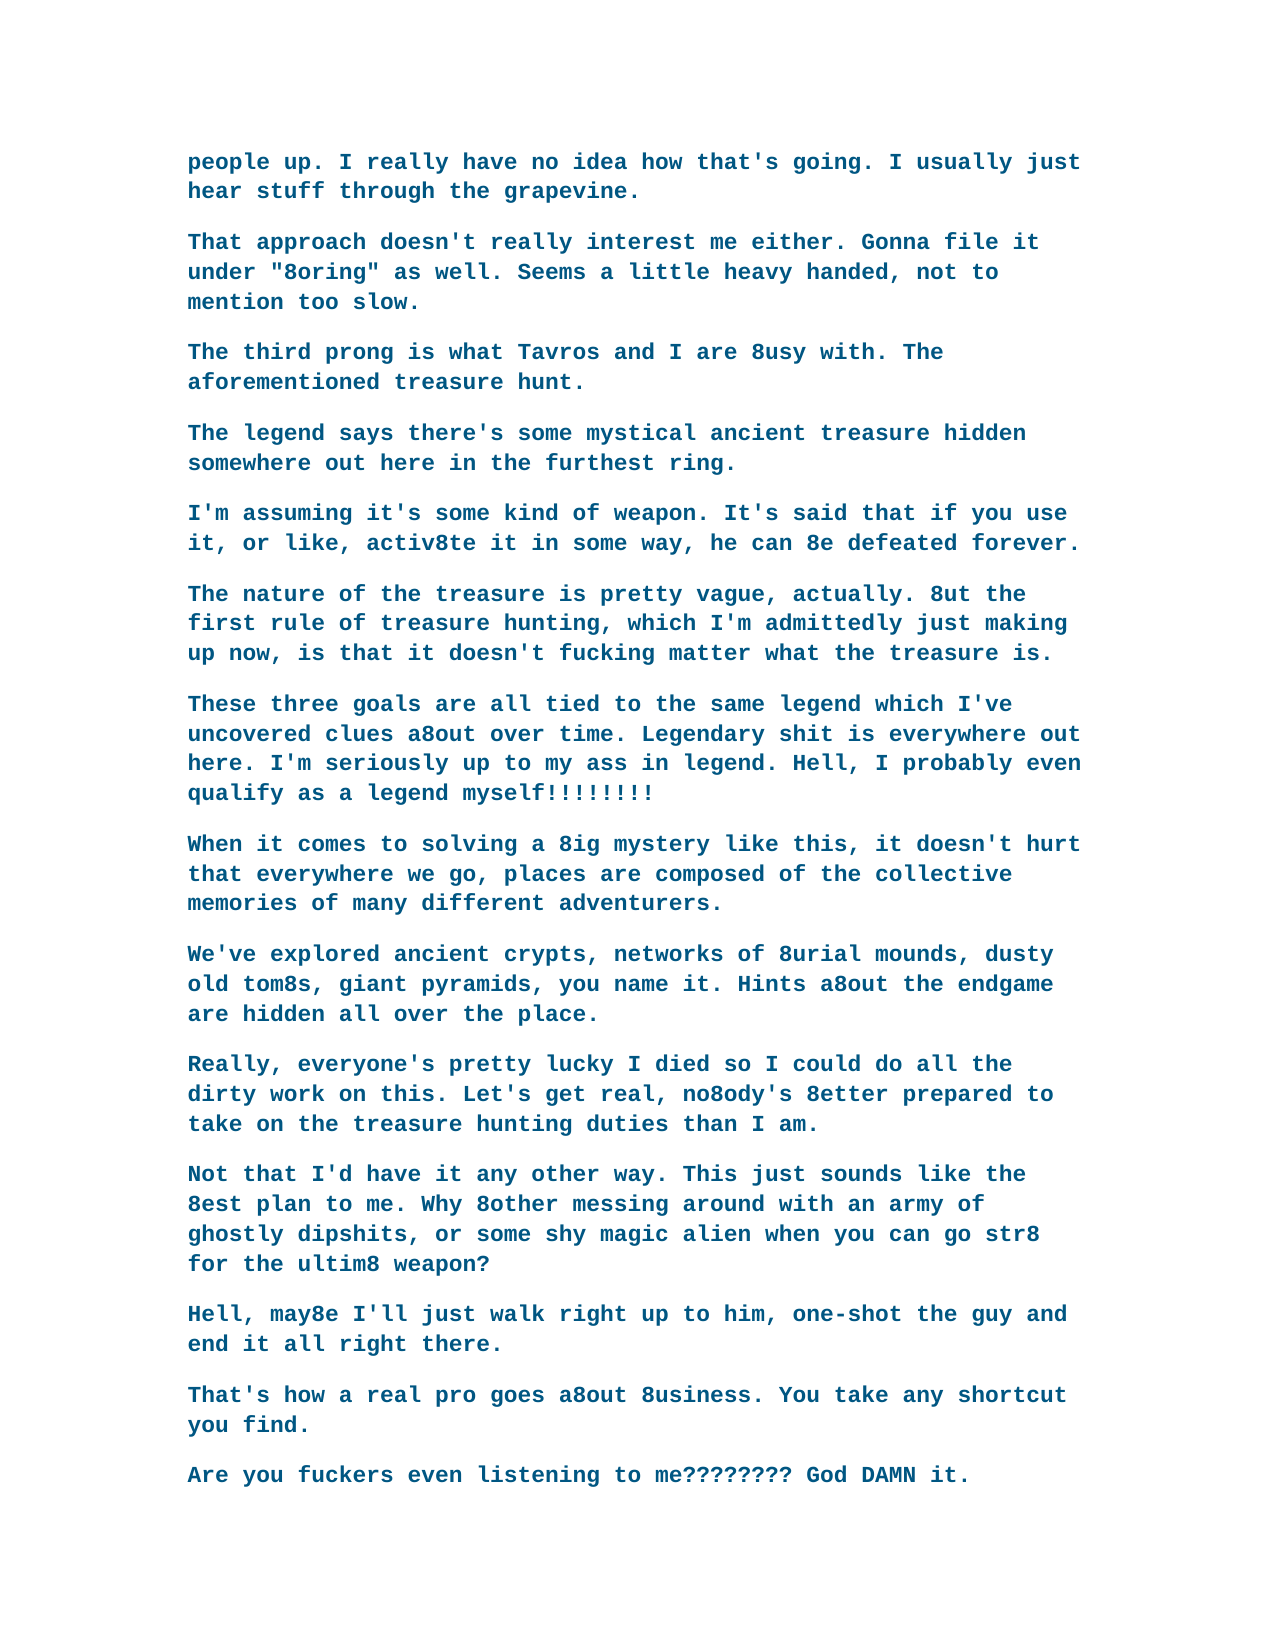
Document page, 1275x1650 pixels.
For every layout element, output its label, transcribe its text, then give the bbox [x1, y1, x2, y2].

text That approach doesn't really interest me either. Gonna file it under "8oring" as well. Seems a little heavy handed, not to mention too slow. [187, 230, 1087, 316]
text We've explored ancient crypts, networks of 8urial mounds, dusty old tom8s, giant pyramids, you name it. Hints a8out the endgame are hidden all over the place. [187, 942, 1087, 1028]
text Not that I'd have it any other way. This just sounds like the 8est plan to me. Why 8other messing around with an army of ghostly dipshits, or some shy magic alien when you can go str8 for the ultim8 weapon? [187, 1163, 1087, 1278]
text I'm assuming it's some kind of weapon. It's said that if you use it, or like, activ8te it in some way, he can 8e defeated forever. [187, 501, 1087, 557]
text These three goals are all tied to the same legend which I've uncovered clues a8out over time. Legendary shit is everywhere out here. I'm seriously up to my ass in legend. Hell, I probably even qualify as a legend myself!!!!!!!! [187, 692, 1087, 807]
text The third prong is what Tavros and I are 8usy with. The aforementioned treasure hunt. [187, 341, 1087, 396]
text When it comes to solving a 8ig mystery like this, it doesn't hurt that everywhere we go, places are composed of the collective memories of many different adventurers. [187, 832, 1087, 918]
text Hell, may8e I'll just walk right up to him, one-shot the guy and end it all right there. [187, 1303, 1087, 1358]
text Really, everyone's pretty lucky I died so I could do all the dirty work on this. Let's get real, no8ody's 8etter prepared to take on the treasure hunting duties than I am. [187, 1052, 1087, 1138]
text The legend says there's some mystical ancient treasure hidden somewhere out here in the furthest ring. [187, 421, 1087, 477]
text The nature of the treasure is pretty vague, actually. 8ut the first rule of treasure hunting, which I'm admittedly just making up now, is that it doesn't fucking matter what the treasure is. [187, 582, 1087, 667]
text people up. I really have no idea how that's going. I usually just hear stuff through the grapevine. [187, 150, 1087, 206]
text That's how a real pro goes a8out 8usiness. You take any shortcut you find. [187, 1383, 1087, 1439]
text Are you fuckers even listening to me???????? God DAMN it. [187, 1463, 1087, 1489]
